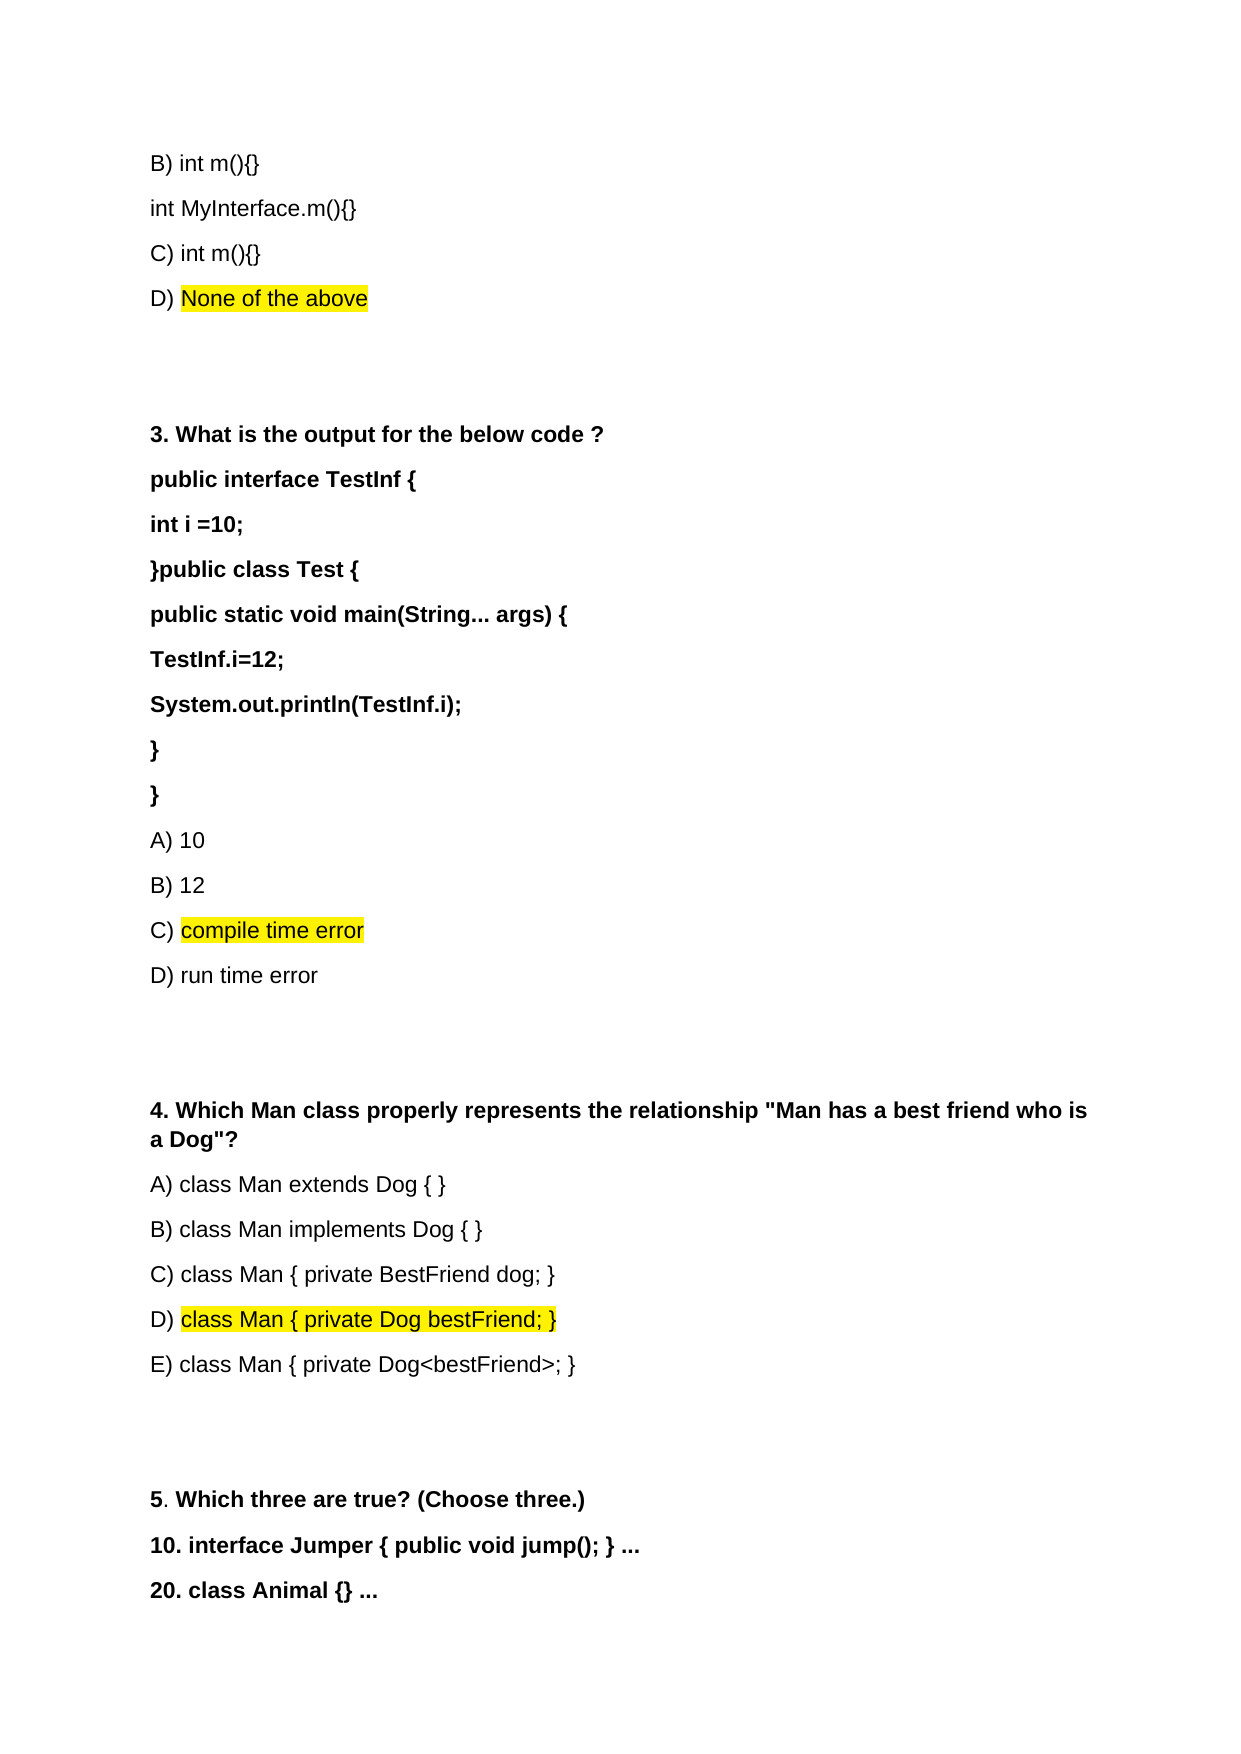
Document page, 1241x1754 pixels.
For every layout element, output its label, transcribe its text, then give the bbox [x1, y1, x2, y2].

text public static void main(String... args) { [150, 601, 1090, 627]
text TestInf.i=12; [150, 646, 1090, 672]
text 3. What is the output for the below code ? [150, 421, 1090, 447]
text } [150, 736, 1090, 763]
text 10. interface Jumper { public void jump(); } ... [150, 1532, 1090, 1558]
text D) class Man { private Dog bestFriend; } [150, 1306, 1090, 1332]
text A) 10 [150, 827, 1090, 853]
text }public class Test { [150, 556, 1090, 582]
text 5. Which three are true? (Choose three.) [150, 1486, 1090, 1513]
text C) class Man { private BestFriend dog; } [150, 1261, 1090, 1287]
text C) compile time error [150, 917, 1090, 943]
text } [150, 781, 1090, 808]
text E) class Man { private Dog<bestFriend>; } [150, 1351, 1090, 1377]
text int MyInterface.m(){} [150, 195, 1090, 221]
text public interface TestInf { [150, 466, 1090, 492]
text C) int m(){} [150, 240, 1090, 267]
text 4. Which Man class properly represents the relationship "Man has a best friend who is a Dog"? [150, 1097, 1090, 1152]
text D) None of the above [150, 285, 1090, 312]
text 20. class Animal {} ... [150, 1577, 1090, 1603]
text System.out.println(TestInf.i); [150, 691, 1090, 718]
text A) class Man extends Dog { } [150, 1171, 1090, 1197]
text int i =10; [150, 511, 1090, 537]
text B) int m(){} [150, 150, 1090, 176]
text B) class Man implements Dog { } [150, 1216, 1090, 1242]
text D) run time error [150, 962, 1090, 988]
text B) 12 [150, 872, 1090, 898]
